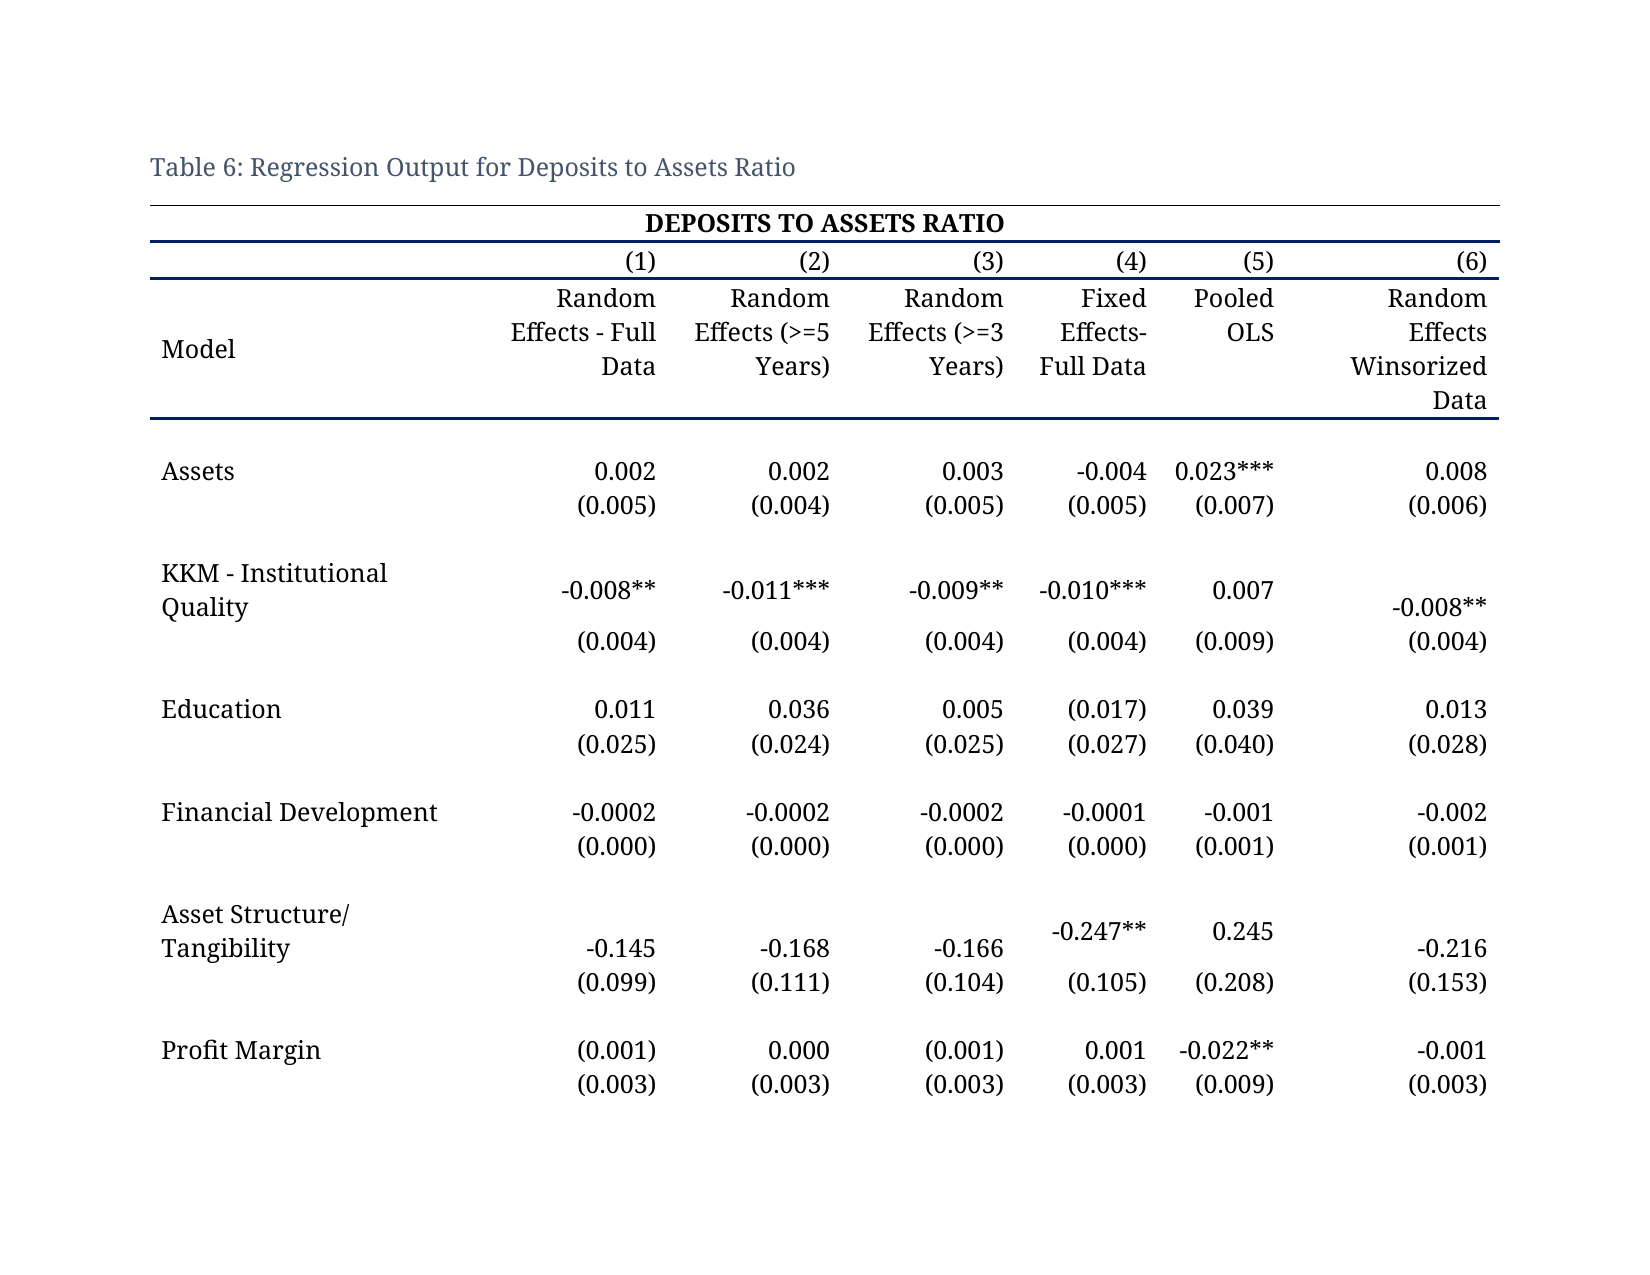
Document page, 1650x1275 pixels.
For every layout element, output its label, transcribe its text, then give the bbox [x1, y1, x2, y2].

table_cell 0.002 [478, 454, 667, 488]
table_cell 0.039 [1158, 692, 1285, 726]
table_cell Random Effects Winsorized Data [1285, 280, 1498, 417]
table_cell -0.001 [1285, 1033, 1498, 1067]
table_cell -0.009** [841, 556, 1015, 624]
table_cell (0.003) [841, 1067, 1015, 1101]
table_cell -0.022** [1158, 1033, 1285, 1067]
table_cell 0.011 [478, 692, 667, 726]
table_cell (0.005) [841, 488, 1015, 522]
table_cell [1285, 658, 1498, 692]
table_cell (0.009) [1158, 624, 1285, 658]
table_cell (0.040) [1158, 726, 1285, 760]
table_cell (0.027) [1015, 726, 1158, 760]
table_cell -0.011*** [668, 556, 841, 624]
table_cell [1015, 863, 1158, 897]
table_cell 0.008 [1285, 454, 1498, 488]
table_cell [150, 522, 478, 556]
table_cell [150, 999, 478, 1033]
table_cell [841, 420, 1015, 454]
table_cell (0.006) [1285, 488, 1498, 522]
table_cell (0.000) [1015, 829, 1158, 862]
table_cell [668, 658, 841, 692]
table_cell [478, 420, 667, 454]
table_cell [1158, 420, 1285, 454]
table_cell [150, 760, 478, 794]
table_cell 0.005 [841, 692, 1015, 726]
table_cell [150, 488, 478, 522]
table_cell (0.000) [668, 829, 841, 862]
table_cell [1158, 522, 1285, 556]
table_cell -0.001 [1158, 794, 1285, 828]
table_cell -0.004 [1015, 454, 1158, 488]
table_cell [668, 760, 841, 794]
table_cell [1015, 760, 1158, 794]
table_cell 0.007 [1158, 556, 1285, 624]
table_cell (0.099) [478, 965, 667, 999]
table_cell (0.153) [1285, 965, 1498, 999]
table_cell Pooled OLS [1158, 280, 1285, 417]
table_cell (0.004) [668, 488, 841, 522]
table_cell -0.166 [841, 897, 1015, 965]
table_cell Asset Structure/ Tangibility [150, 897, 478, 965]
table_cell (1) [478, 243, 667, 277]
table_cell [1015, 999, 1158, 1033]
table_cell (6) [1285, 243, 1498, 277]
table_cell [150, 965, 478, 999]
table_cell Assets [150, 454, 478, 488]
table_cell (0.024) [668, 726, 841, 760]
table_cell 0.013 [1285, 692, 1498, 726]
table_cell (0.000) [841, 829, 1015, 862]
table_cell 0.000 [668, 1033, 841, 1067]
table_cell [1285, 863, 1498, 897]
table_cell (0.000) [478, 829, 667, 862]
table_cell (0.005) [1015, 488, 1158, 522]
table_cell (3) [841, 243, 1015, 277]
table_cell (0.001) [478, 1033, 667, 1067]
table_cell -0.0002 [668, 794, 841, 828]
table_cell (0.004) [1285, 624, 1498, 658]
table_cell (4) [1015, 243, 1158, 277]
table_cell -0.008** [478, 556, 667, 624]
table_cell (0.009) [1158, 1067, 1285, 1101]
table_cell [150, 658, 478, 692]
table_cell -0.010*** [1015, 556, 1158, 624]
table_cell 0.036 [668, 692, 841, 726]
table_cell Random Effects - Full Data [478, 280, 667, 417]
table_cell [841, 658, 1015, 692]
table_cell (0.004) [841, 624, 1015, 658]
table_cell (0.104) [841, 965, 1015, 999]
table_cell Education [150, 692, 478, 726]
table_cell [478, 999, 667, 1033]
table_cell (0.105) [1015, 965, 1158, 999]
table_cell [668, 863, 841, 897]
table_cell (0.004) [668, 624, 841, 658]
table_cell (0.007) [1158, 488, 1285, 522]
table_cell (0.111) [668, 965, 841, 999]
table_cell Financial Development [150, 794, 478, 828]
table_cell Random Effects (>=3 Years) [841, 280, 1015, 417]
table_cell [1015, 420, 1158, 454]
table_cell [150, 624, 478, 658]
table_cell (2) [668, 243, 841, 277]
table_cell [1285, 522, 1498, 556]
table_cell [1015, 658, 1158, 692]
table_cell (0.004) [1015, 624, 1158, 658]
table_cell [150, 863, 478, 897]
table_cell [478, 522, 667, 556]
table_cell Random Effects (>=5 Years) [668, 280, 841, 417]
table_cell -0.145 [478, 897, 667, 965]
table_cell [1015, 522, 1158, 556]
table_cell [478, 760, 667, 794]
table_cell (0.003) [668, 1067, 841, 1101]
table_cell (5) [1158, 243, 1285, 277]
table_cell [668, 420, 841, 454]
table_cell (0.017) [1015, 692, 1158, 726]
table_cell -0.247** [1015, 897, 1158, 965]
table_cell [150, 726, 478, 760]
table_cell (0.001) [1285, 829, 1498, 862]
table_cell [1158, 760, 1285, 794]
table_cell 0.245 [1158, 897, 1285, 965]
table_cell (0.001) [1158, 829, 1285, 862]
table_cell (0.003) [1015, 1067, 1158, 1101]
table_cell (0.004) [478, 624, 667, 658]
table_cell [668, 522, 841, 556]
table_cell [150, 243, 478, 277]
table_cell (0.001) [841, 1033, 1015, 1067]
table_cell [841, 522, 1015, 556]
table_cell (0.005) [478, 488, 667, 522]
table_cell [1285, 760, 1498, 794]
table_cell -0.008** [1285, 556, 1498, 624]
table_cell Profit Margin [150, 1033, 478, 1067]
table_cell 0.023*** [1158, 454, 1285, 488]
table_cell Fixed Effects- Full Data [1015, 280, 1158, 417]
table_cell [1158, 658, 1285, 692]
table_cell [478, 658, 667, 692]
table_cell [1285, 999, 1498, 1033]
table_cell Model [150, 280, 478, 417]
table_cell [1285, 420, 1498, 454]
table_cell (0.025) [478, 726, 667, 760]
table_cell -0.002 [1285, 794, 1498, 828]
table_cell 0.003 [841, 454, 1015, 488]
table_cell -0.0002 [478, 794, 667, 828]
table_cell [150, 829, 478, 862]
table_cell [150, 420, 478, 454]
table_cell (0.208) [1158, 965, 1285, 999]
table_cell [841, 863, 1015, 897]
table_cell KKM - Institutional Quality [150, 556, 478, 624]
table_cell [1158, 999, 1285, 1033]
table_cell (0.025) [841, 726, 1015, 760]
table_cell 0.002 [668, 454, 841, 488]
table_cell [478, 863, 667, 897]
table_cell [841, 999, 1015, 1033]
table_cell -0.0001 [1015, 794, 1158, 828]
table_cell (0.028) [1285, 726, 1498, 760]
table_header DEPOSITS TO ASSETS RATIO [150, 206, 1500, 240]
table_cell (0.003) [478, 1067, 667, 1101]
table_cell -0.0002 [841, 794, 1015, 828]
text Table 6: Regression Output for Deposits to Assets Ratio [150, 150, 1500, 184]
table_cell [668, 999, 841, 1033]
table_cell -0.216 [1285, 897, 1498, 965]
table_cell 0.001 [1015, 1033, 1158, 1067]
table_cell [841, 760, 1015, 794]
table_cell [150, 1067, 478, 1101]
table_cell -0.168 [668, 897, 841, 965]
table_cell (0.003) [1285, 1067, 1498, 1101]
table_cell [1158, 863, 1285, 897]
